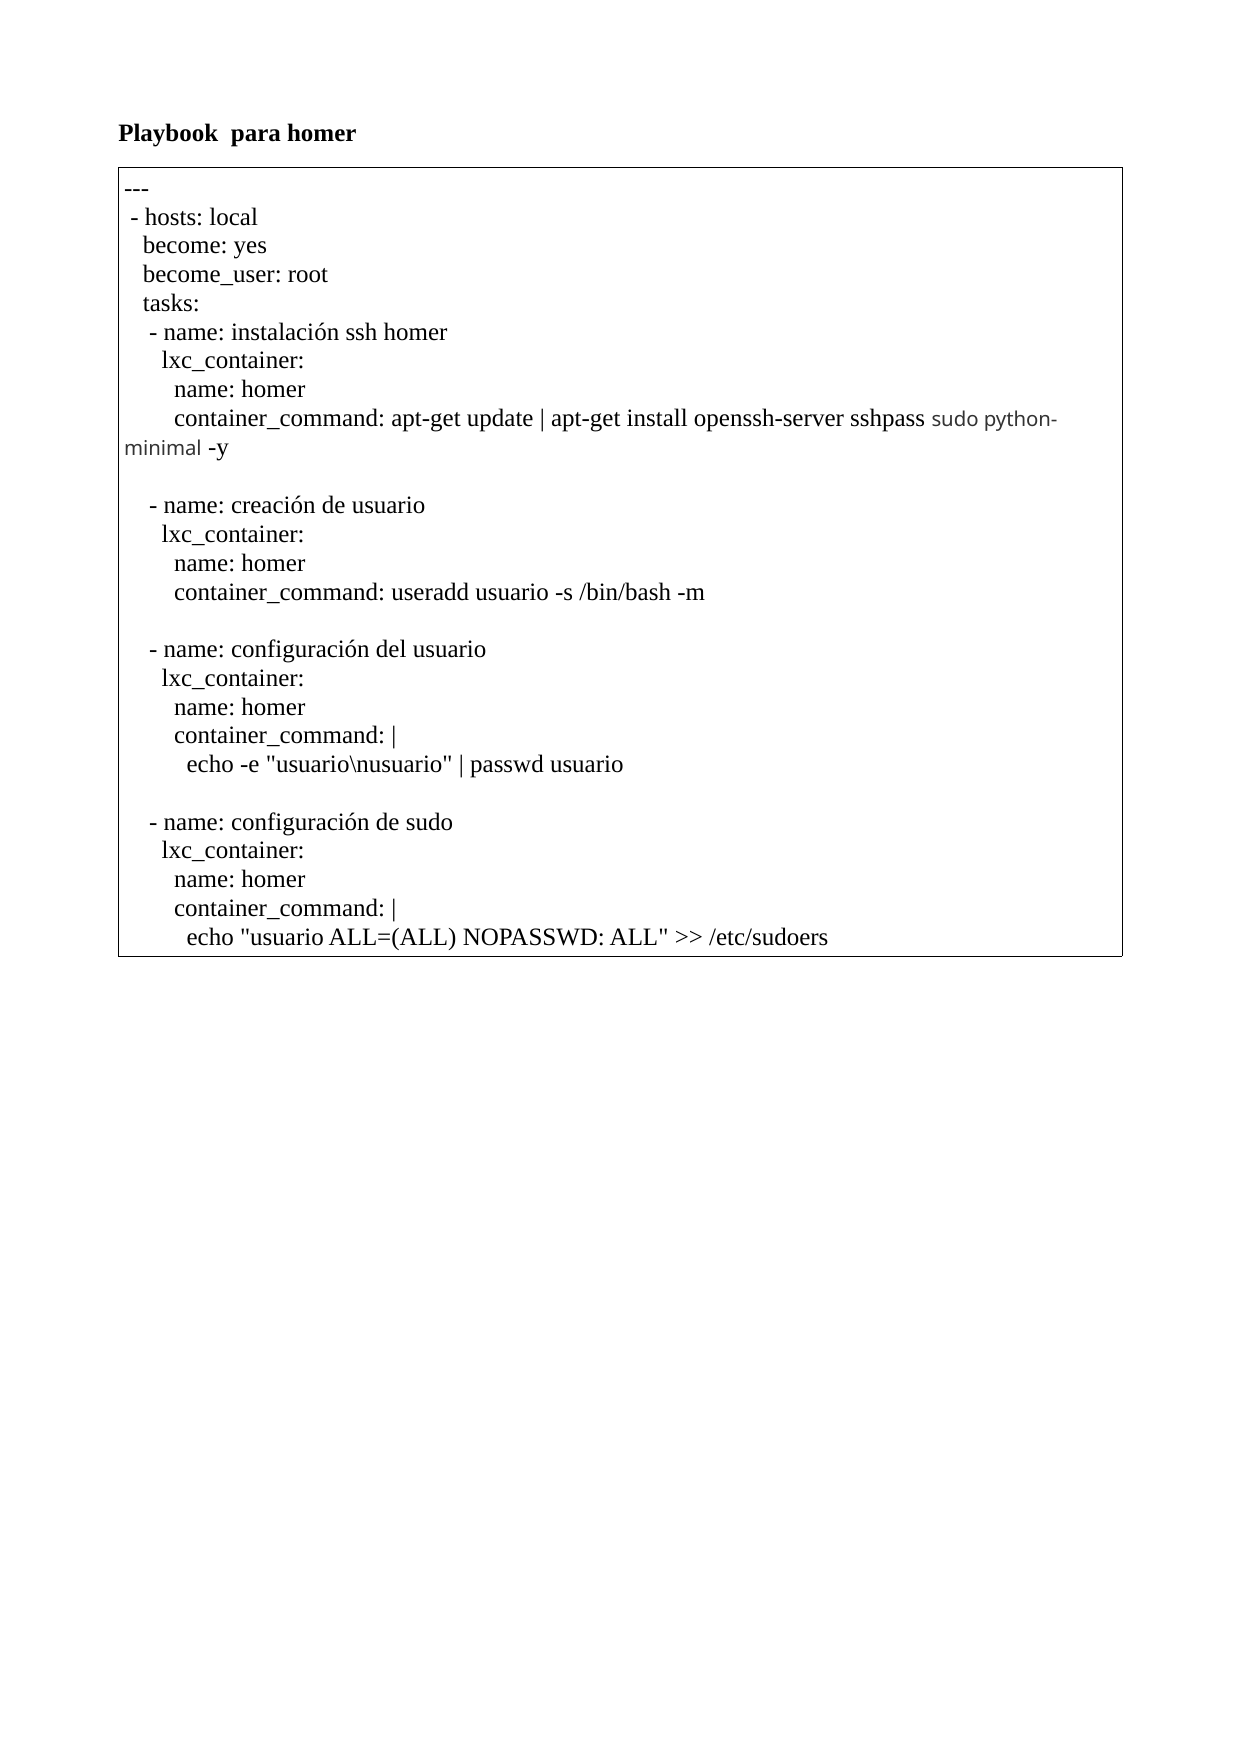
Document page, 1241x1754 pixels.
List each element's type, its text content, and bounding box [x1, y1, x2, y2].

text Playbook para homer [118, 118, 1122, 147]
table_header --- - hosts: local become: yes become_user: root tasks: - name: instalación ssh homer lxc_container: name: homer container_command: apt-get update | apt-get install openssh-server sshpass sudo python-minimal -y - name: creación de usuario lxc_container: name: homer container_command: useradd usuario -s /bin/bash -m - name: configuración del usuario lxc_container: name: homer container_command: | echo -e "usuario\nusuario" | passwd usuario - name: configuración de sudo lxc_container: name: homer container_command: | echo "usuario ALL=(ALL) NOPASSWD: ALL" >> /etc/sudoers [119, 168, 1122, 956]
